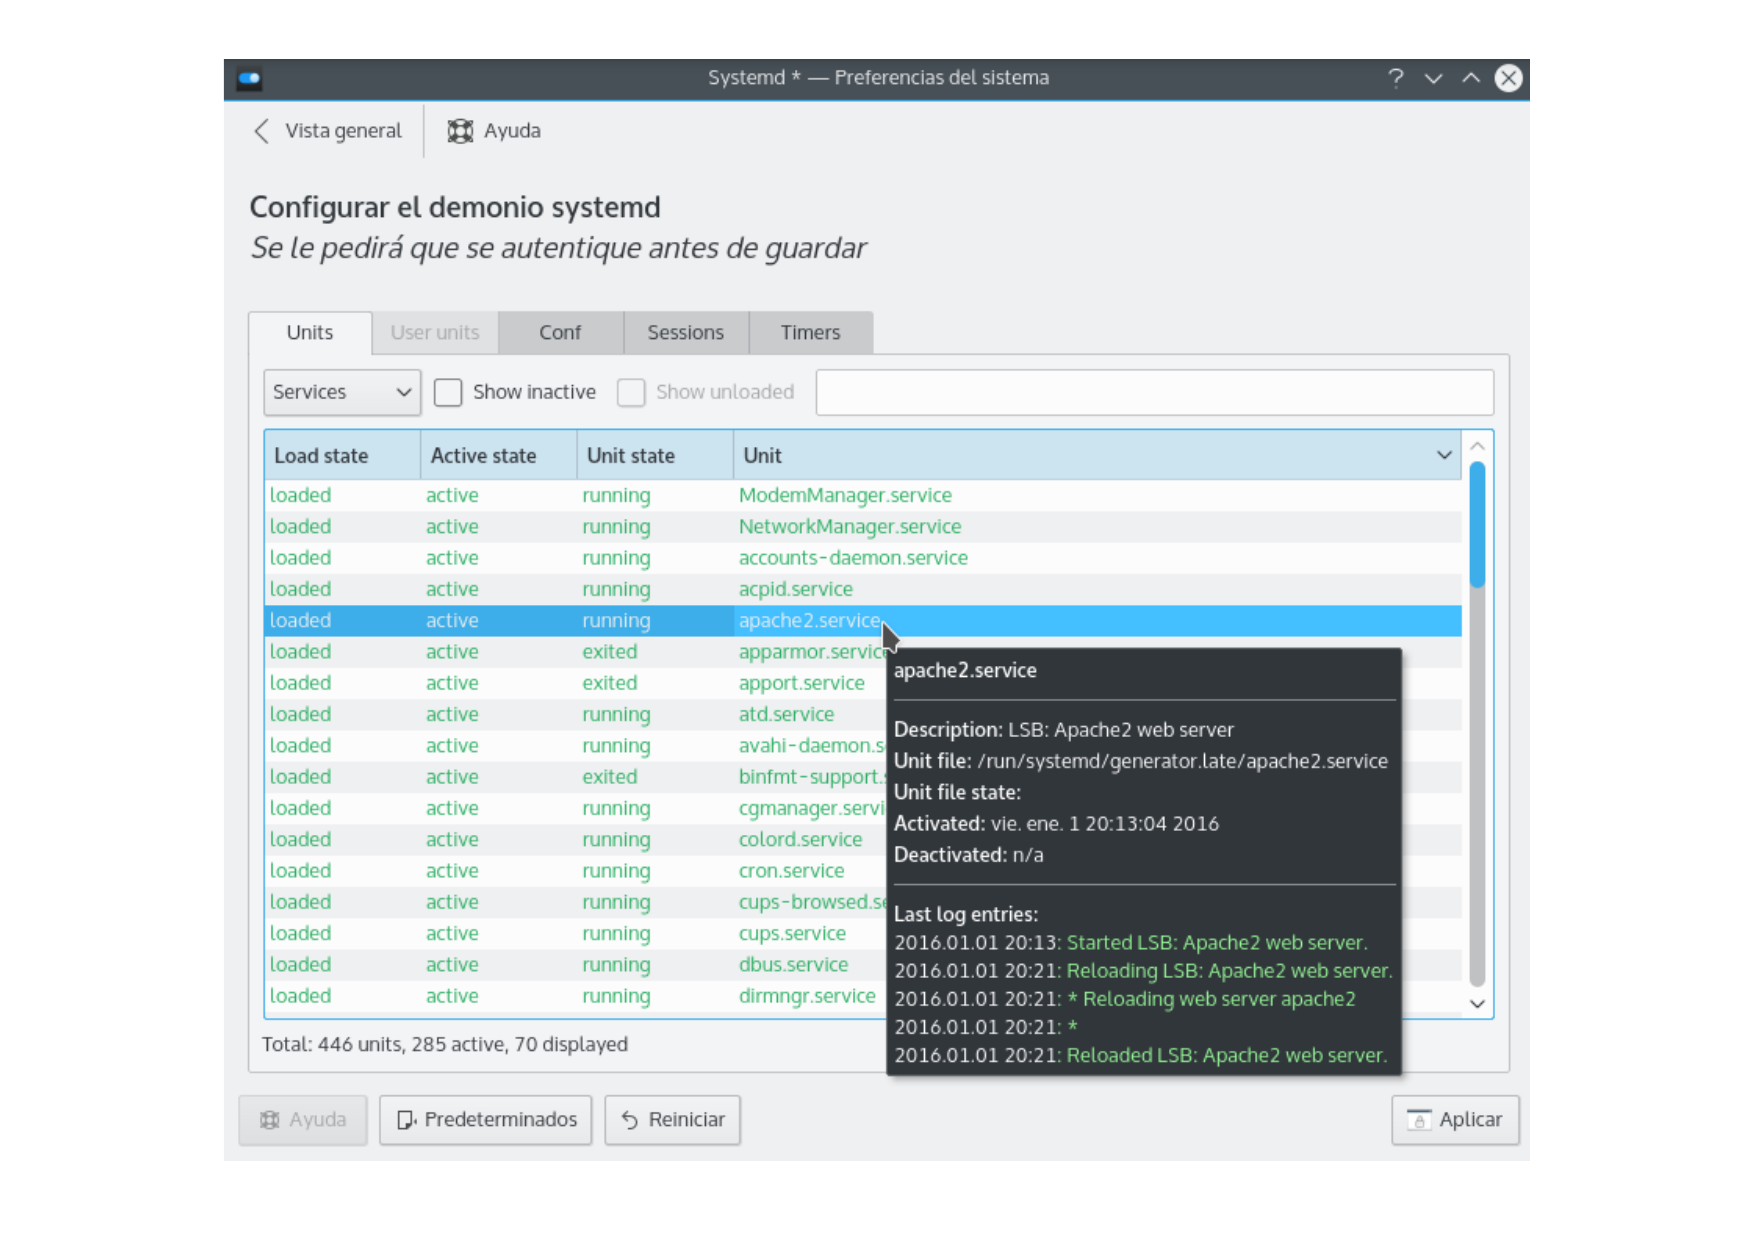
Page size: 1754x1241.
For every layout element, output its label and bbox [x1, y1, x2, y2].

picture [223, 59, 1530, 1161]
